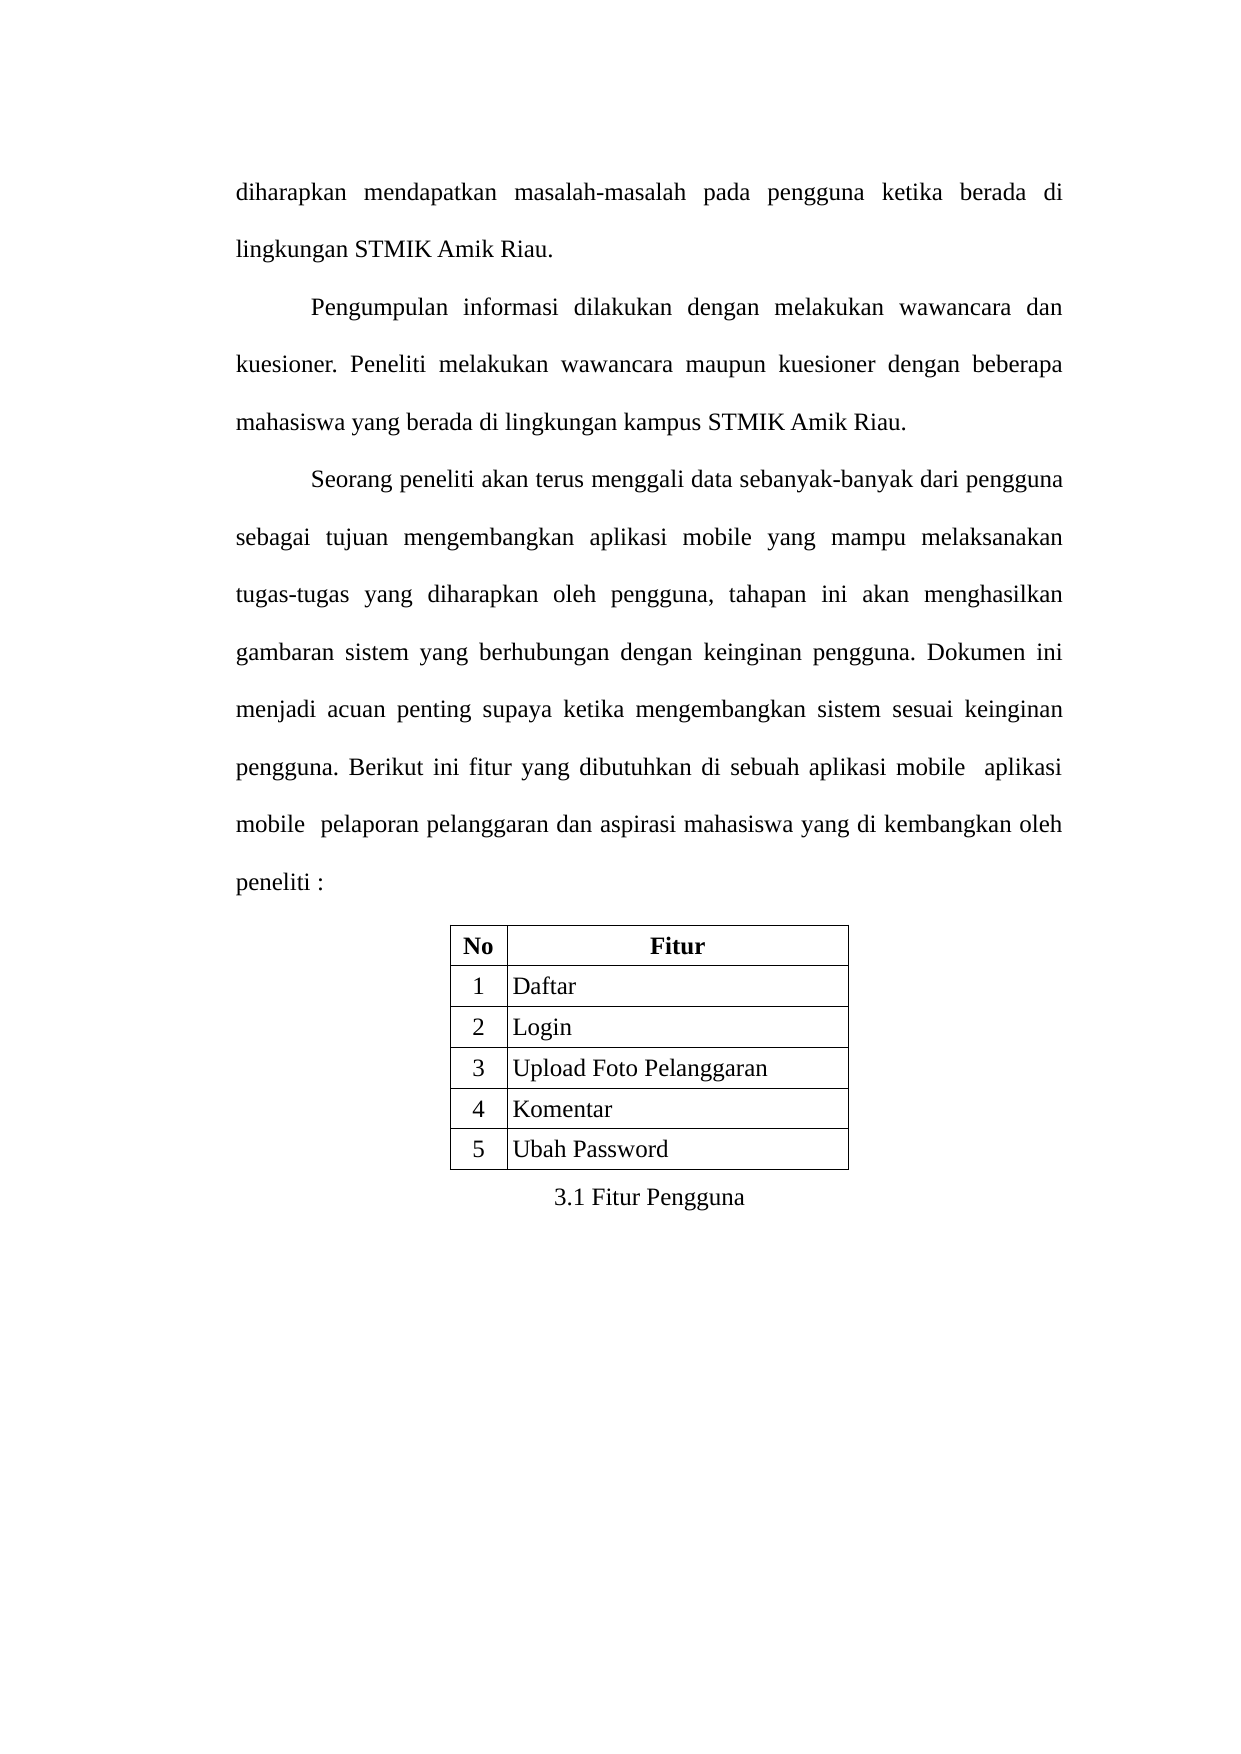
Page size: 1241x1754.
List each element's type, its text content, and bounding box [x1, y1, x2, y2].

table_cell 4 [451, 1089, 507, 1128]
text diharapkan mendapatkan masalah-masalah pada pengguna ketika berada di lingkungan STMIK Amik Riau. [236, 177, 1063, 263]
table_cell Upload Foto Pelanggaran [508, 1048, 848, 1087]
table_cell 5 [451, 1129, 507, 1169]
text Seorang peneliti akan terus menggali data sebanyak-banyak dari pengguna sebagai tujuan mengembangkan aplikasi mobile yang mampu melaksanakan tugas-tugas yang diharapkan oleh pengguna, tahapan ini akan menghasilkan gambaran sistem yang berhubungan dengan keinginan pengguna. Dokumen ini menjadi acuan penting supaya ketika mengembangkan sistem sesuai keinginan pengguna. Berikut ini fitur yang dibutuhkan di sebuah aplikasi mobile aplikasi mobile pelaporan pelanggaran dan aspirasi mahasiswa yang di kembangkan oleh peneliti : [236, 464, 1063, 896]
text 3.1 Fitur Pengguna [236, 1182, 1063, 1211]
table_cell Login [508, 1007, 848, 1047]
table_cell Ubah Password [508, 1129, 848, 1169]
table_cell 1 [451, 966, 507, 1006]
text Pengumpulan informasi dilakukan dengan melakukan wawancara dan kuesioner. Peneliti melakukan wawancara maupun kuesioner dengan beberapa mahasiswa yang berada di lingkungan kampus STMIK Amik Riau. [236, 292, 1063, 436]
table_cell Komentar [508, 1089, 848, 1128]
table_cell 2 [451, 1007, 507, 1047]
table_cell 3 [451, 1048, 507, 1087]
table_header No [451, 926, 507, 965]
table_cell Daftar [508, 966, 848, 1006]
table_header Fitur [508, 926, 848, 965]
